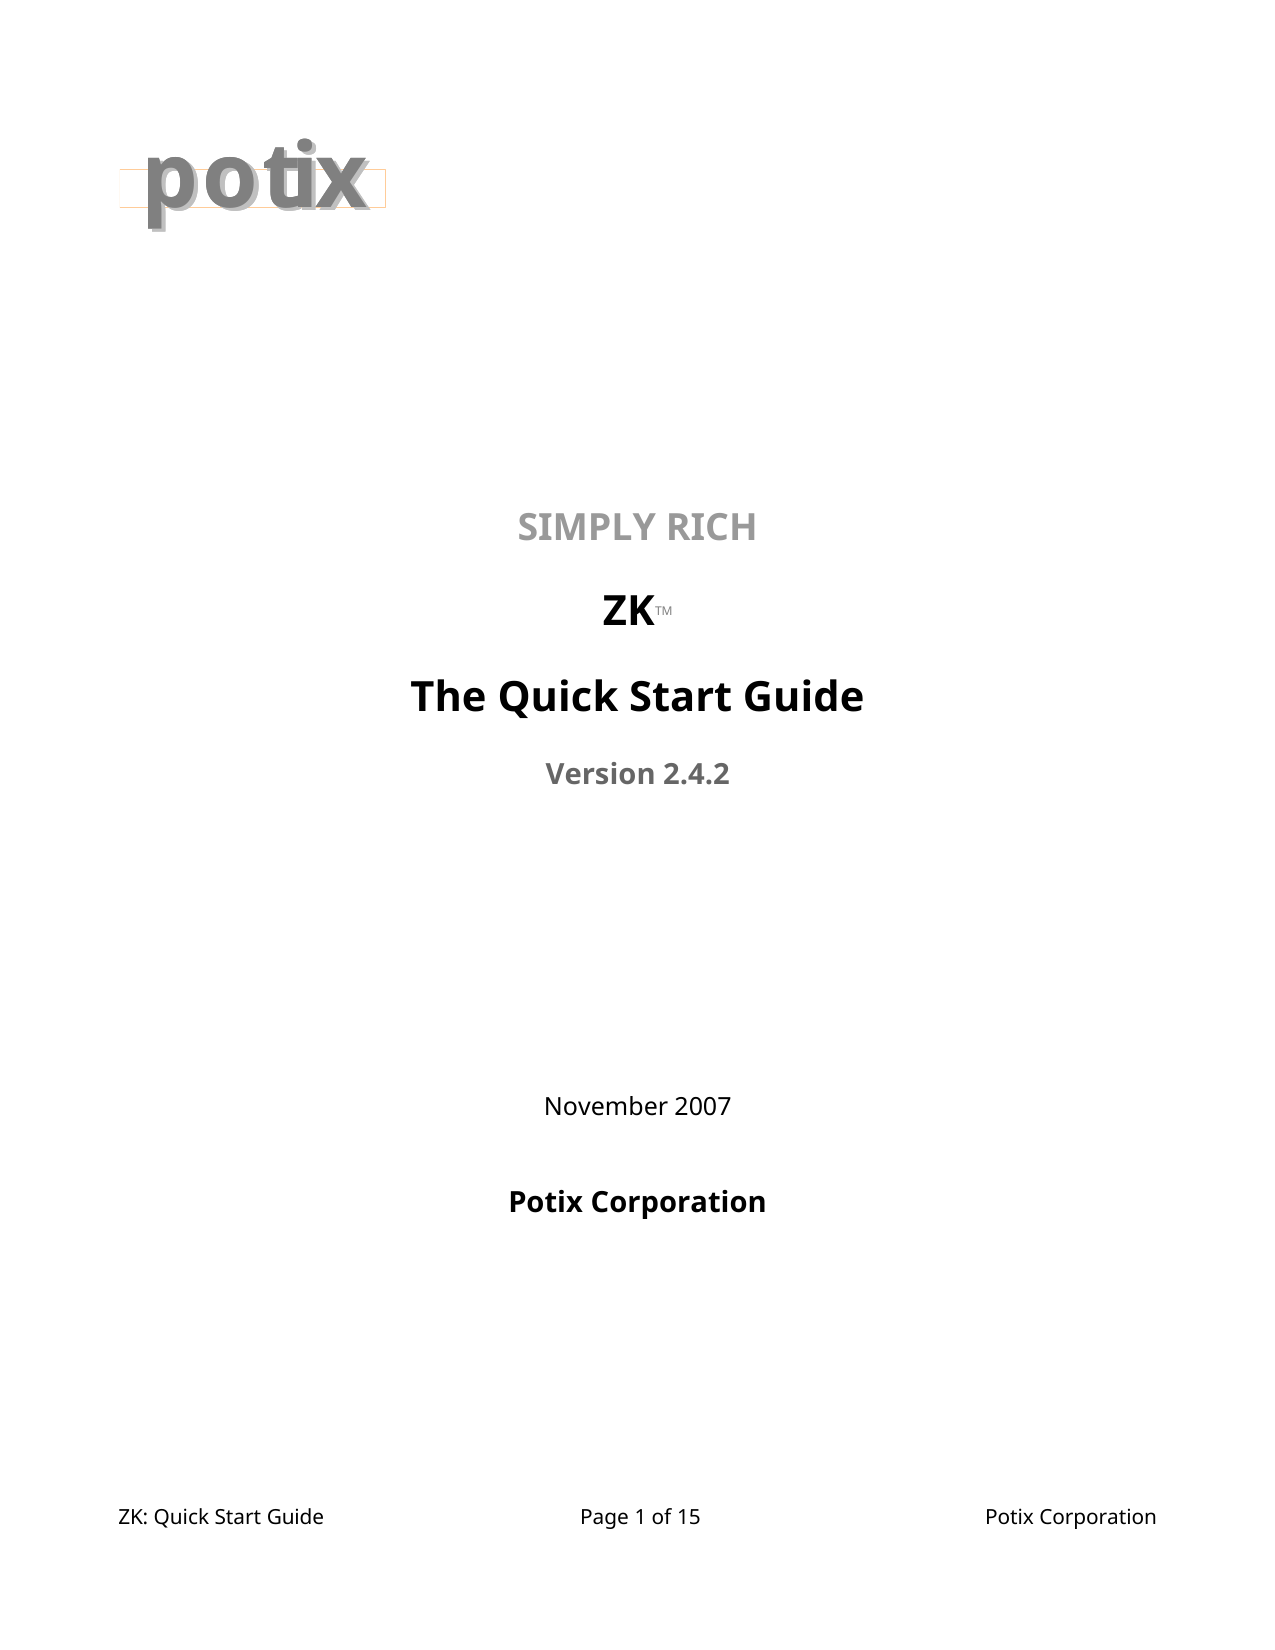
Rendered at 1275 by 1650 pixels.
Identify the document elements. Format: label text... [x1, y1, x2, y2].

text November 2007 [118, 1088, 1157, 1122]
text The Quick Start Guide [118, 667, 1157, 724]
text ZKTM [118, 580, 1157, 637]
text Version 2.4.2 [118, 753, 1157, 793]
text Potix Corporation [118, 1181, 1157, 1221]
text SIMPLY RICH [118, 500, 1157, 551]
